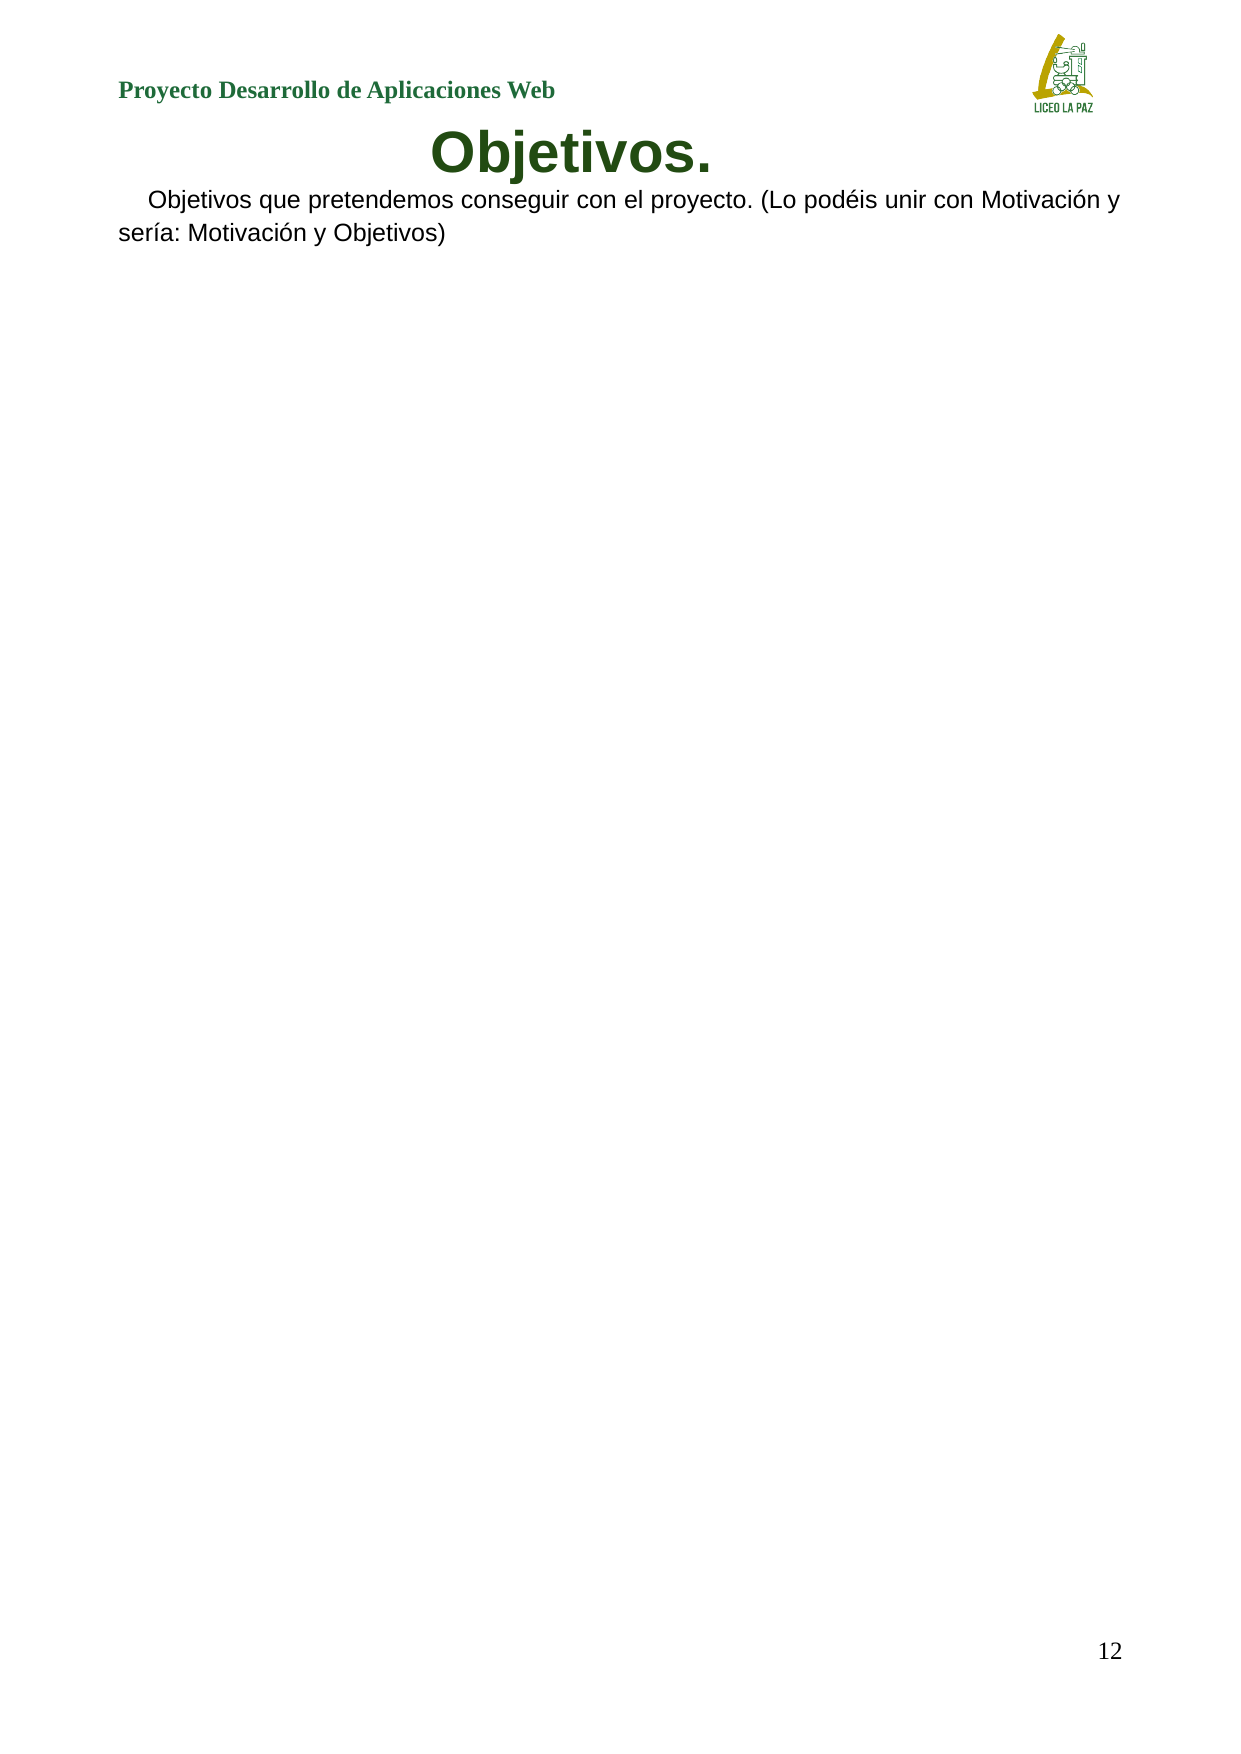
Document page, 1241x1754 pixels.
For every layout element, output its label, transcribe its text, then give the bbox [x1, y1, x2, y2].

subtitle Objetivos. [118, 118, 1122, 185]
text Objetivos que pretendemos conseguir con el proyecto. (Lo podéis unir con Motivación y sería: Motivación y Objetivos) [118, 185, 1122, 247]
picture [1025, 26, 1100, 121]
